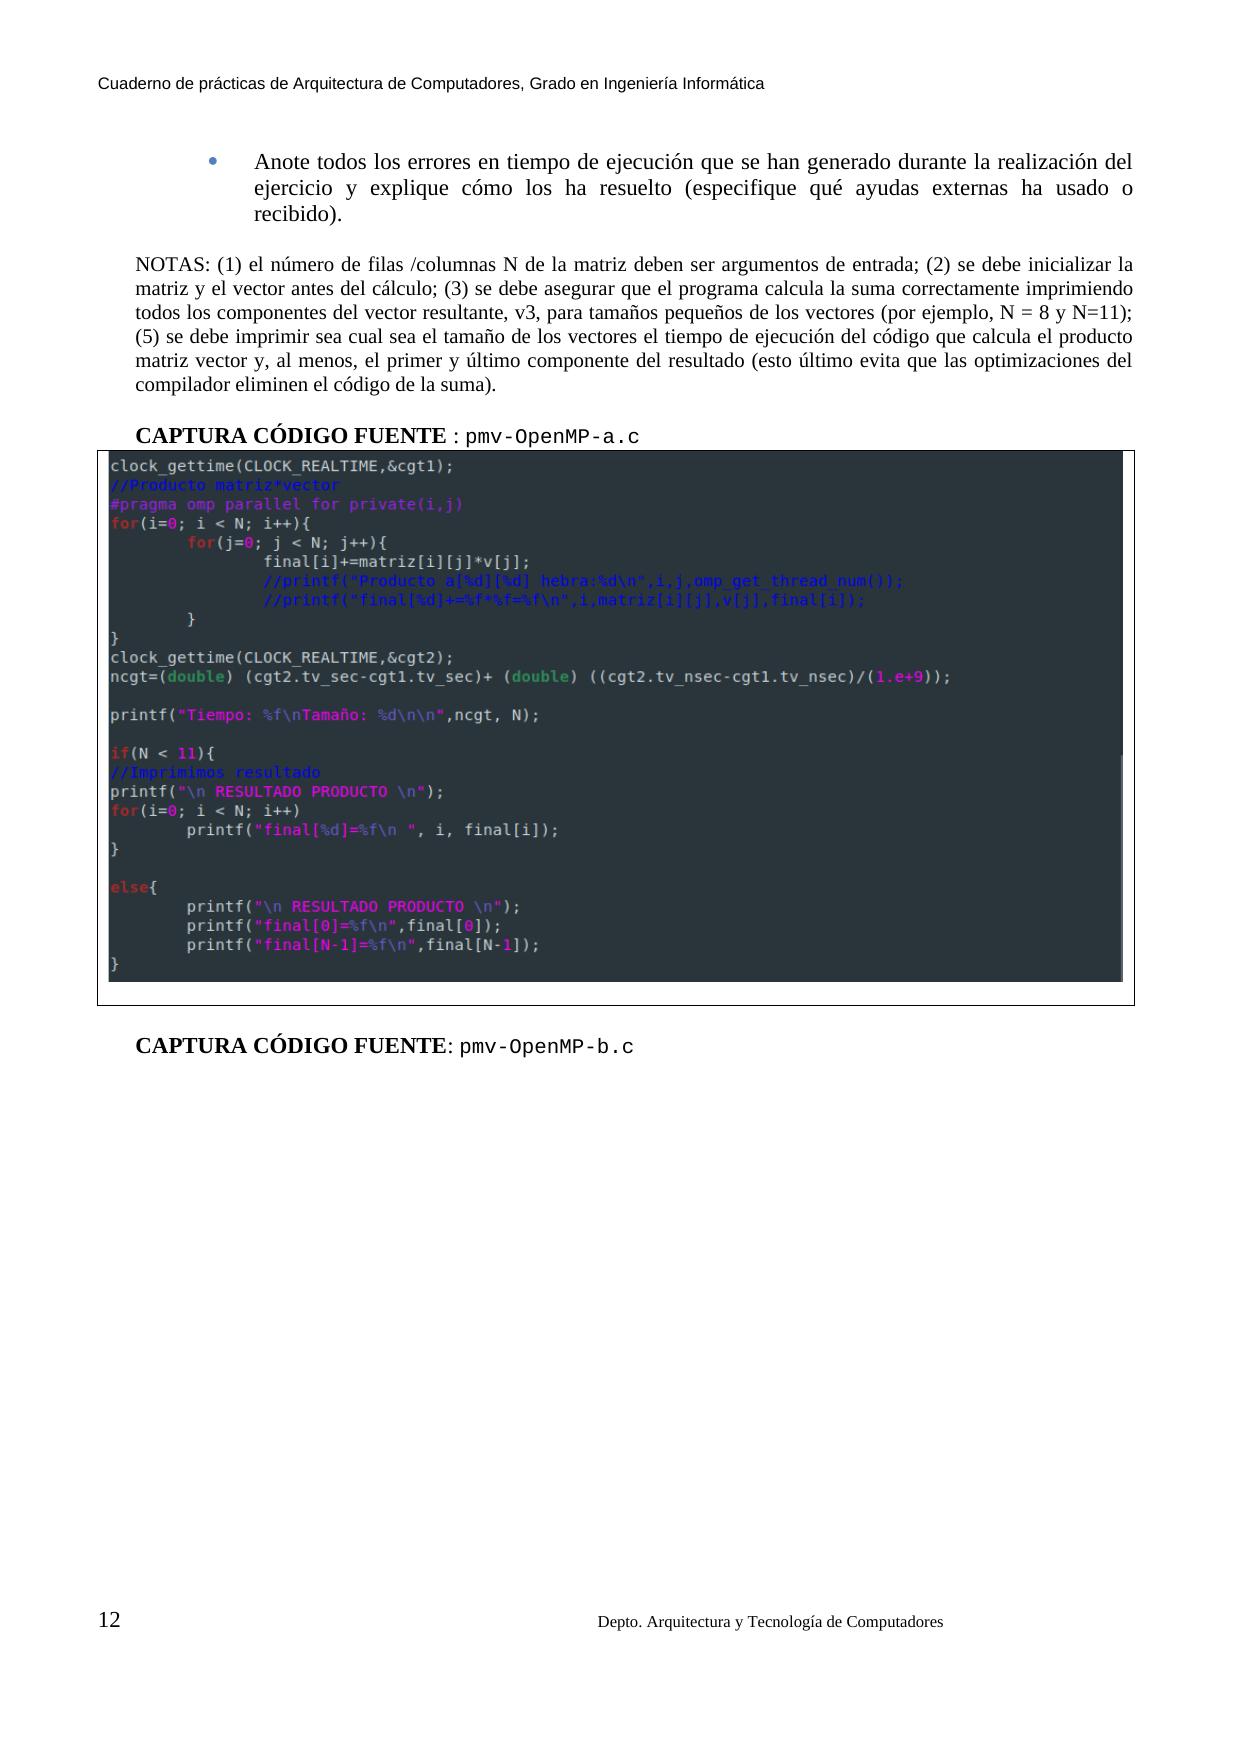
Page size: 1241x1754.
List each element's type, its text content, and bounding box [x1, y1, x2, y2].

text CAPTURA CÓDIGO FUENTE: pmv-OpenMP-b.c [135, 1032, 1135, 1059]
text CAPTURA CÓDIGO FUENTE : pmv-OpenMP-a.c [135, 422, 1135, 450]
picture [108, 451, 1123, 982]
table_header [98, 451, 1134, 1004]
list NOTAS: (1) el número de filas /columnas N de la matriz deben ser argumentos de entrada; (2) se debe inicializar la matriz y el vector antes del cálculo; (3) se debe asegurar que el programa calcula la suma correctamente imprimiendo todos los componentes del vector resultante, v3, para tamaños pequeños de los vectores (por ejemplo, N = 8 y N=11); (5) se debe imprimir sea cual sea el tamaño de los vectores el tiempo de ejecución del código que calcula el producto matriz vector y, al menos, el primer y último componente del resultado (esto último evita que las optimizaciones del compilador eliminen el código de la suma). [135, 252, 1135, 396]
list Anote todos los errores en tiempo de ejecución que se han generado durante la realización del ejercicio y explique cómo los ha resuelto (especifique qué ayudas externas ha usado o recibido). [209, 148, 1135, 227]
